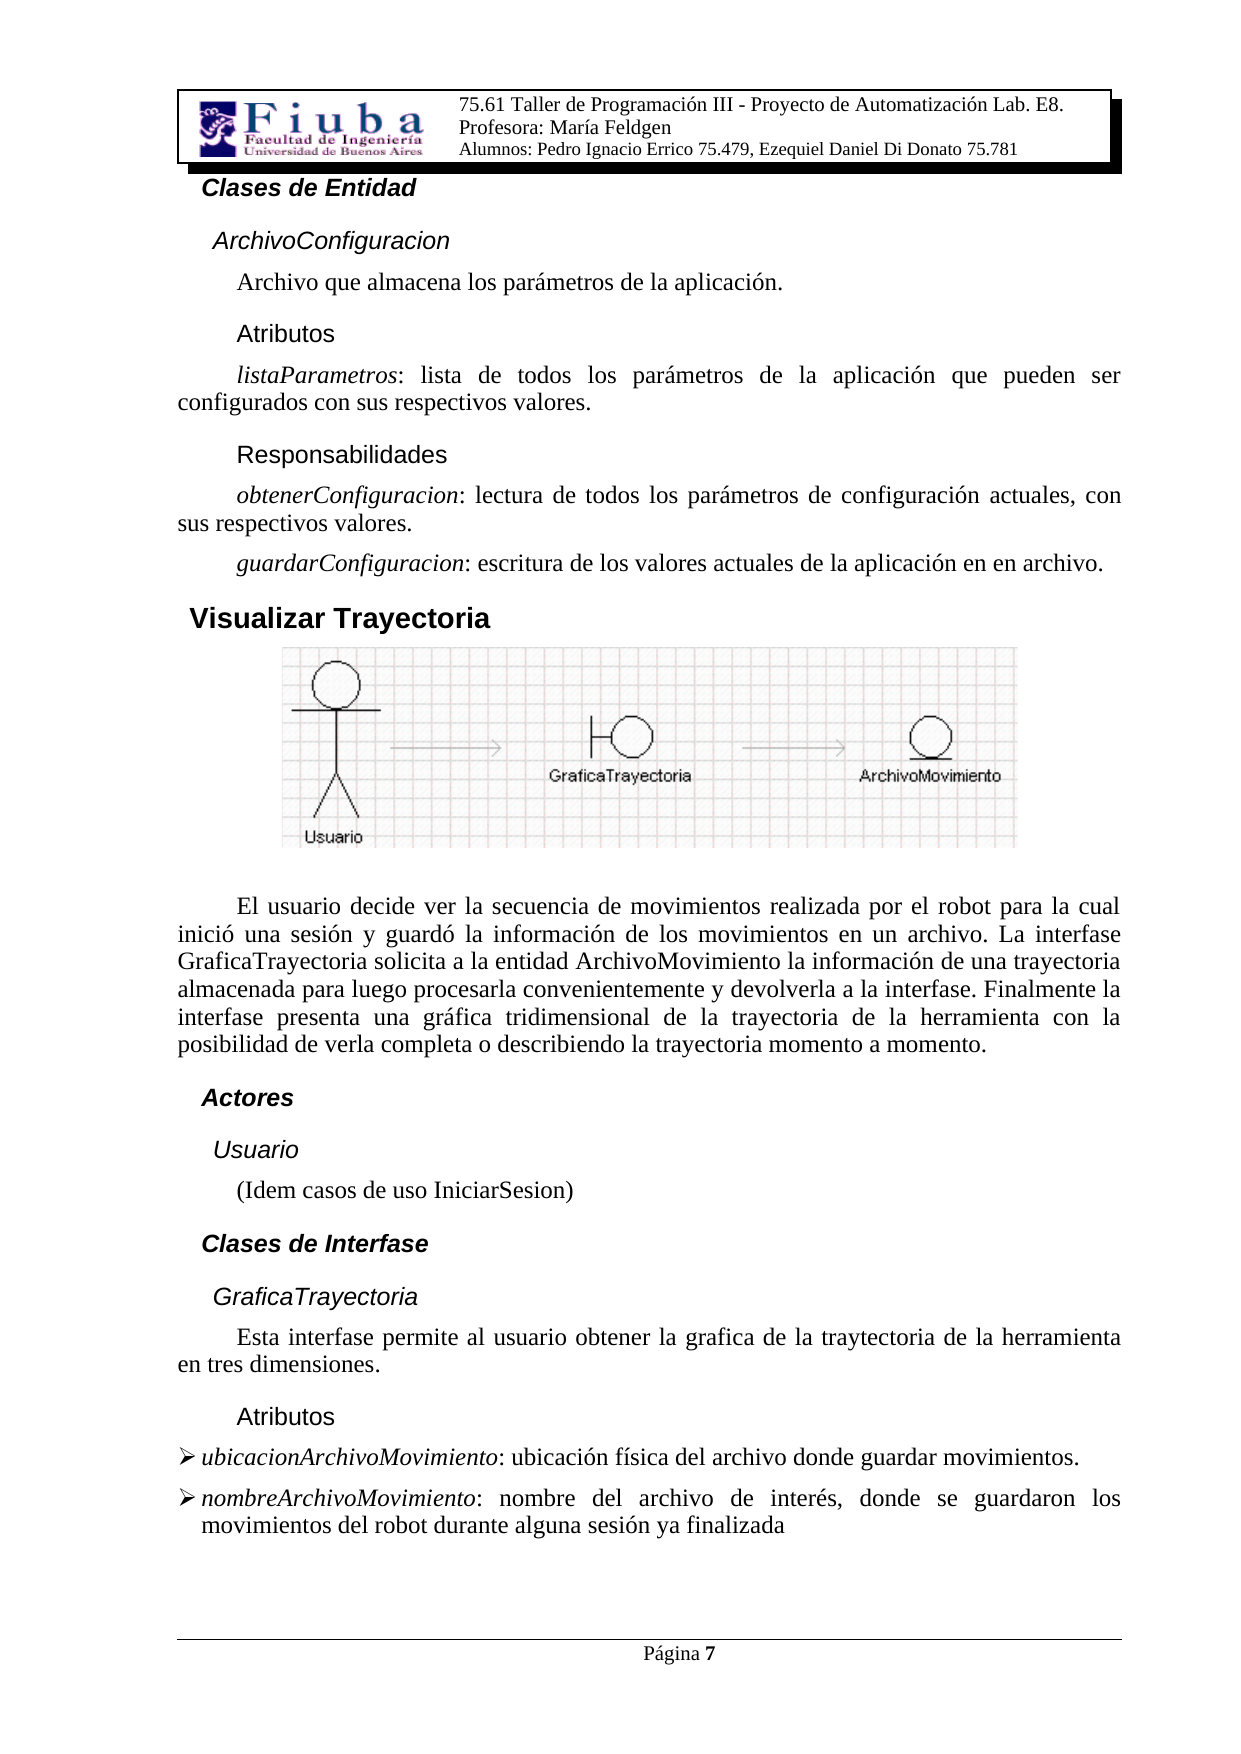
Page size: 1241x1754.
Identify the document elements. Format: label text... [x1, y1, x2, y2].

subtitle Usuario [177, 1136, 1122, 1164]
subtitle Atributos [177, 1403, 1122, 1431]
picture [196, 100, 431, 157]
subtitle Actores [177, 1083, 1122, 1111]
subtitle Atributos [177, 320, 1122, 348]
text Archivo que almacena los parámetros de la aplicación. [177, 268, 1122, 295]
text guardarConfiguracion: escritura de los valores actuales de la aplicación en en archivo. [177, 549, 1122, 577]
list ubicacionArchivoMovimiento: ubicación física del archivo donde guardar movimientos. [177, 1443, 1122, 1471]
text (Idem casos de uso IniciarSesion) [177, 1177, 1122, 1204]
text obtenerConfiguracion: lectura de todos los parámetros de configuración actuales, con sus respectivos valores. [177, 482, 1122, 537]
text Esta interfase permite al usuario obtener la grafica de la traytectoria de la herramienta en tres dimensiones. [177, 1323, 1122, 1378]
subtitle Clases de Entidad [177, 174, 1122, 202]
subtitle Clases de Interfase [177, 1229, 1122, 1257]
subtitle Responsabilidades [177, 441, 1122, 469]
picture [281, 647, 1018, 848]
list nombreArchivoMovimiento: nombre del archivo de interés, donde se guardaron los movimientos del robot durante alguna sesión ya finalizada [177, 1484, 1122, 1539]
subtitle GraficaTrayectoria [177, 1282, 1122, 1310]
subtitle Visualizar Trayectoria [177, 602, 1122, 635]
text listaParametros: lista de todos los parámetros de la aplicación que pueden ser configurados con sus respectivos valores. [177, 361, 1122, 416]
text El usuario decide ver la secuencia de movimientos realizada por el robot para la cual inició una sesión y guardó la información de los movimientos en un archivo. La interfase GraficaTrayectoria solicita a la entidad ArchivoMovimiento la información de una trayectoria almacenada para luego procesarla convenientemente y devolverla a la interfase. Finalmente la interfase presenta una gráfica tridimensional de la trayectoria de la herramienta con la posibilidad de verla completa o describiendo la trayectoria momento a momento. [177, 892, 1122, 1058]
subtitle ArchivoConfiguracion [177, 227, 1122, 255]
